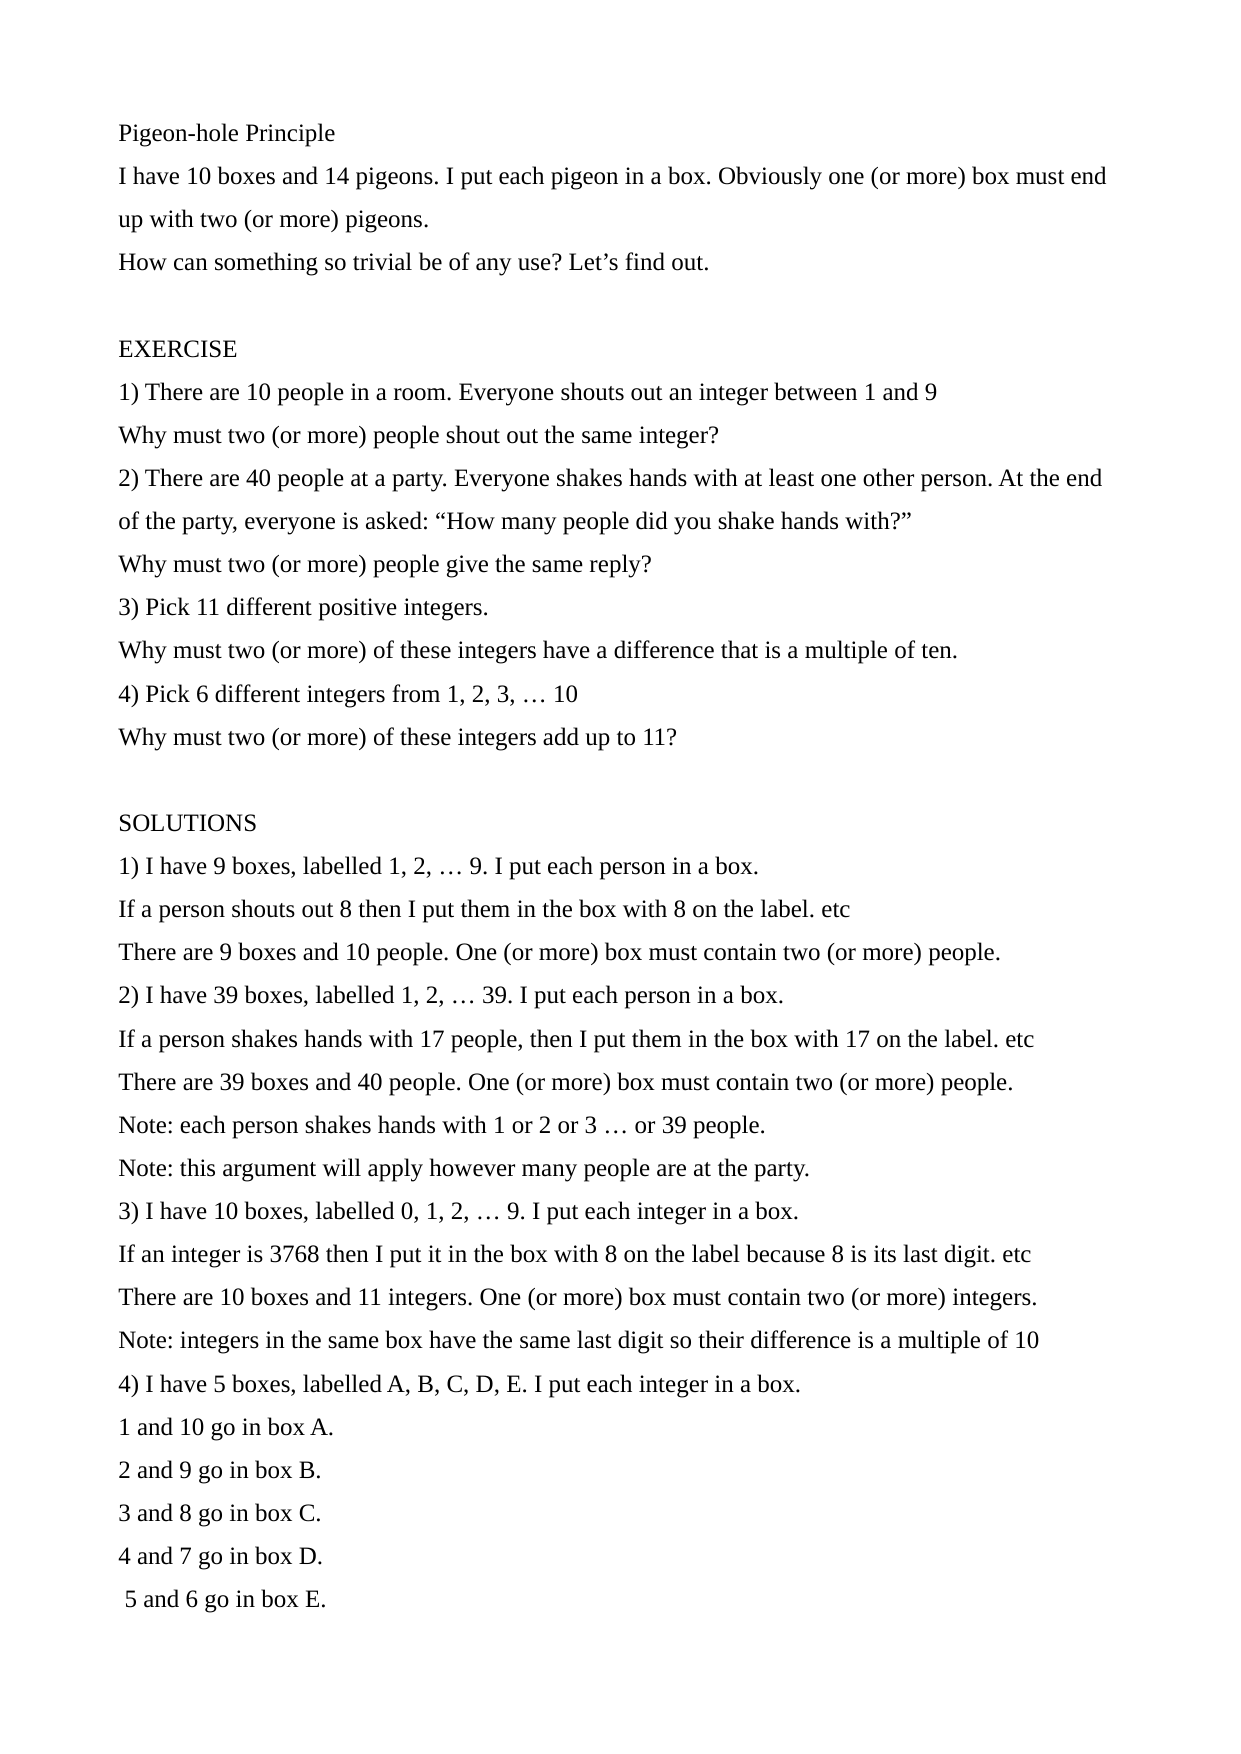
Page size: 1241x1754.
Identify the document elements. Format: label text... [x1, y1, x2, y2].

text 2 and 9 go in box B. [118, 1455, 1122, 1484]
text SOLUTIONS [118, 808, 1122, 837]
text 1) There are 10 people in a room. Everyone shouts out an integer between 1 and 9 [118, 377, 1122, 406]
text Note: integers in the same box have the same last digit so their difference is a multiple of 10 [118, 1326, 1122, 1354]
text 3) Pick 11 different positive integers. [118, 592, 1122, 621]
text 4) Pick 6 different integers from 1, 2, 3, … 10 [118, 679, 1122, 707]
text Why must two (or more) people shout out the same integer? [118, 420, 1122, 449]
text 3 and 8 go in box C. [118, 1498, 1122, 1527]
text If an integer is 3768 then I put it in the box with 8 on the label because 8 is its last digit. etc [118, 1239, 1122, 1268]
text 2) There are 40 people at a party. Everyone shakes hands with at least one other person. At the end of the party, everyone is asked: “How many people did you shake hands with?” [118, 463, 1122, 535]
text 4) I have 5 boxes, labelled A, B, C, D, E. I put each integer in a box. [118, 1369, 1122, 1397]
text EXERCISE [118, 334, 1122, 362]
text I have 10 boxes and 14 pigeons. I put each pigeon in a box. Obviously one (or more) box must end up with two (or more) pigeons. [118, 161, 1122, 233]
text 4 and 7 go in box D. [118, 1541, 1122, 1570]
text Why must two (or more) people give the same reply? [118, 549, 1122, 578]
text 1) I have 9 boxes, labelled 1, 2, … 9. I put each person in a box. [118, 851, 1122, 880]
text There are 39 boxes and 40 people. One (or more) box must contain two (or more) people. [118, 1067, 1122, 1096]
text 3) I have 10 boxes, labelled 0, 1, 2, … 9. I put each integer in a box. [118, 1196, 1122, 1225]
text 2) I have 39 boxes, labelled 1, 2, … 39. I put each person in a box. [118, 981, 1122, 1009]
text Note: this argument will apply however many people are at the party. [118, 1153, 1122, 1182]
text Why must two (or more) of these integers add up to 11? [118, 722, 1122, 751]
text Why must two (or more) of these integers have a difference that is a multiple of ten. [118, 636, 1122, 664]
text 5 and 6 go in box E. [118, 1584, 1122, 1613]
text 1 and 10 go in box A. [118, 1412, 1122, 1441]
text If a person shouts out 8 then I put them in the box with 8 on the label. etc [118, 894, 1122, 923]
text There are 9 boxes and 10 people. One (or more) box must contain two (or more) people. [118, 937, 1122, 966]
text If a person shakes hands with 17 people, then I put them in the box with 17 on the label. etc [118, 1024, 1122, 1052]
text There are 10 boxes and 11 integers. One (or more) box must contain two (or more) integers. [118, 1282, 1122, 1311]
text Pigeon-hole Principle [118, 118, 1122, 147]
text Note: each person shakes hands with 1 or 2 or 3 … or 39 people. [118, 1110, 1122, 1139]
text How can something so trivial be of any use? Let’s find out. [118, 247, 1122, 276]
